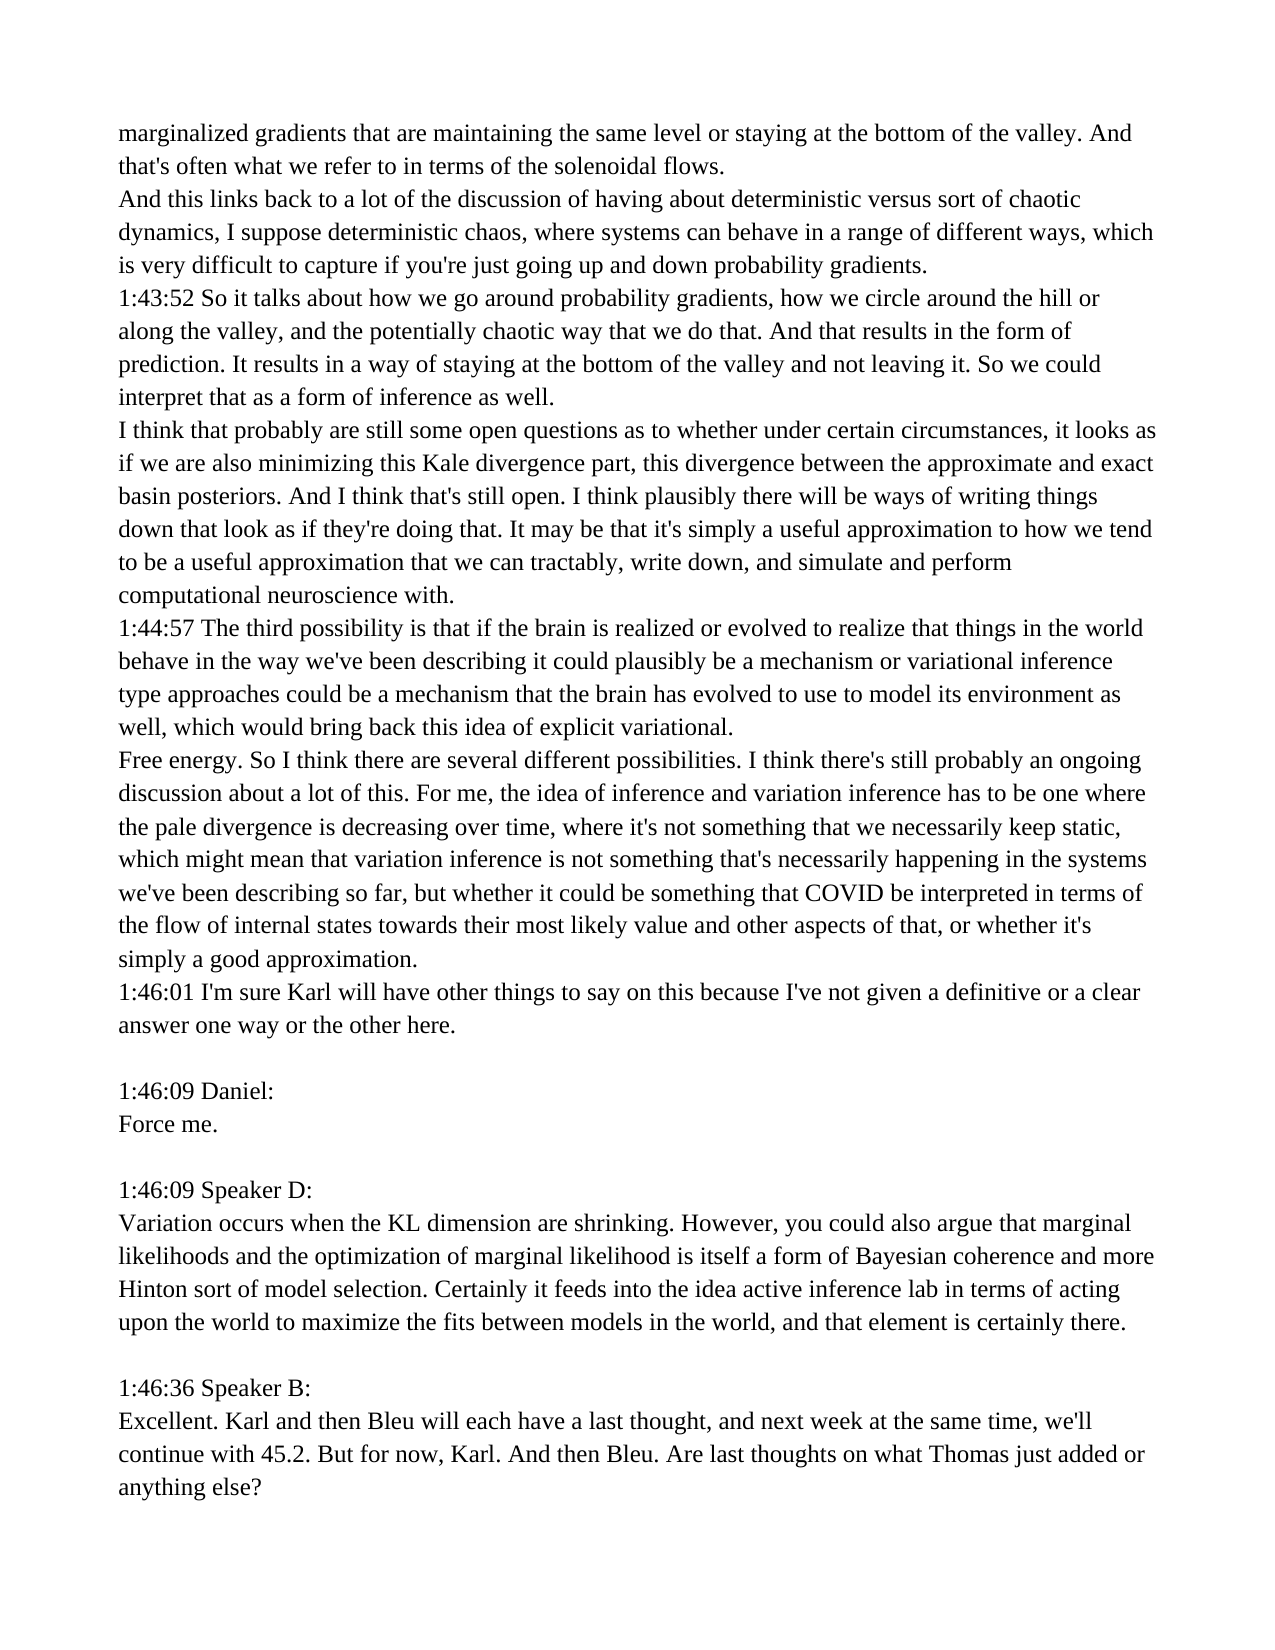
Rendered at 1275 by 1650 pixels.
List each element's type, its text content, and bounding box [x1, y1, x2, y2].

text 1:46:09 Speaker D: [118, 1175, 1157, 1203]
text 1:46:01 I'm sure Karl will have other things to say on this because I've not given a definitive or a clear answer one way or the other here. [118, 977, 1157, 1038]
text 1:43:52 So it talks about how we go around probability gradients, how we circle around the hill or along the valley, and the potentially chaotic way that we do that. And that results in the form of prediction. It results in a way of staying at the bottom of the valley and not leaving it. So we could interpret that as a form of inference as well. [118, 283, 1157, 411]
text Force me. [118, 1109, 1157, 1137]
text 1:44:57 The third possibility is that if the brain is realized or evolved to realize that things in the world behave in the way we've been describing it could plausibly be a mechanism or variational inference type approaches could be a mechanism that the brain has evolved to use to model its environment as well, which would bring back this idea of explicit variational. [118, 613, 1157, 741]
text 1:46:09 Daniel: [118, 1076, 1157, 1104]
text Free energy. So I think there are several different possibilities. I think there's still probably an ongoing discussion about a lot of this. For me, the idea of inference and variation inference has to be one where the pale divergence is decreasing over time, where it's not something that we necessarily keep static, which might mean that variation inference is not something that's necessarily happening in the systems we've been describing so far, but whether it could be something that COVID be interpreted in terms of the flow of internal states towards their most likely value and other aspects of that, or whether it's simply a good approximation. [118, 746, 1157, 972]
text marginalized gradients that are maintaining the same level or staying at the bottom of the valley. And that's often what we refer to in terms of the solenoidal flows. [118, 118, 1157, 180]
text Variation occurs when the KL dimension are shrinking. However, you could also argue that marginal likelihoods and the optimization of marginal likelihood is itself a form of Bayesian coherence and more Hinton sort of model selection. Certainly it feeds into the idea active inference lab in terms of acting upon the world to maximize the fits between models in the world, and that element is certainly there. [118, 1208, 1157, 1336]
text And this links back to a lot of the discussion of having about deterministic versus sort of chaotic dynamics, I suppose deterministic chaos, where systems can behave in a range of different ways, which is very difficult to capture if you're just going up and down probability gradients. [118, 184, 1157, 279]
text 1:46:36 Speaker B: [118, 1373, 1157, 1402]
text Excellent. Karl and then Bleu will each have a last thought, and next week at the same time, we'll continue with 45.2. But for now, Karl. And then Bleu. Are last thoughts on what Thomas just added or anything else? [118, 1406, 1157, 1501]
text I think that probably are still some open questions as to whether under certain circumstances, it looks as if we are also minimizing this Kale divergence part, this divergence between the approximate and exact basin posteriors. And I think that's still open. I think plausibly there will be ways of writing things down that look as if they're doing that. It may be that it's simply a useful approximation to how we tend to be a useful approximation that we can tractably, write down, and simulate and perform computational neuroscience with. [118, 415, 1157, 609]
